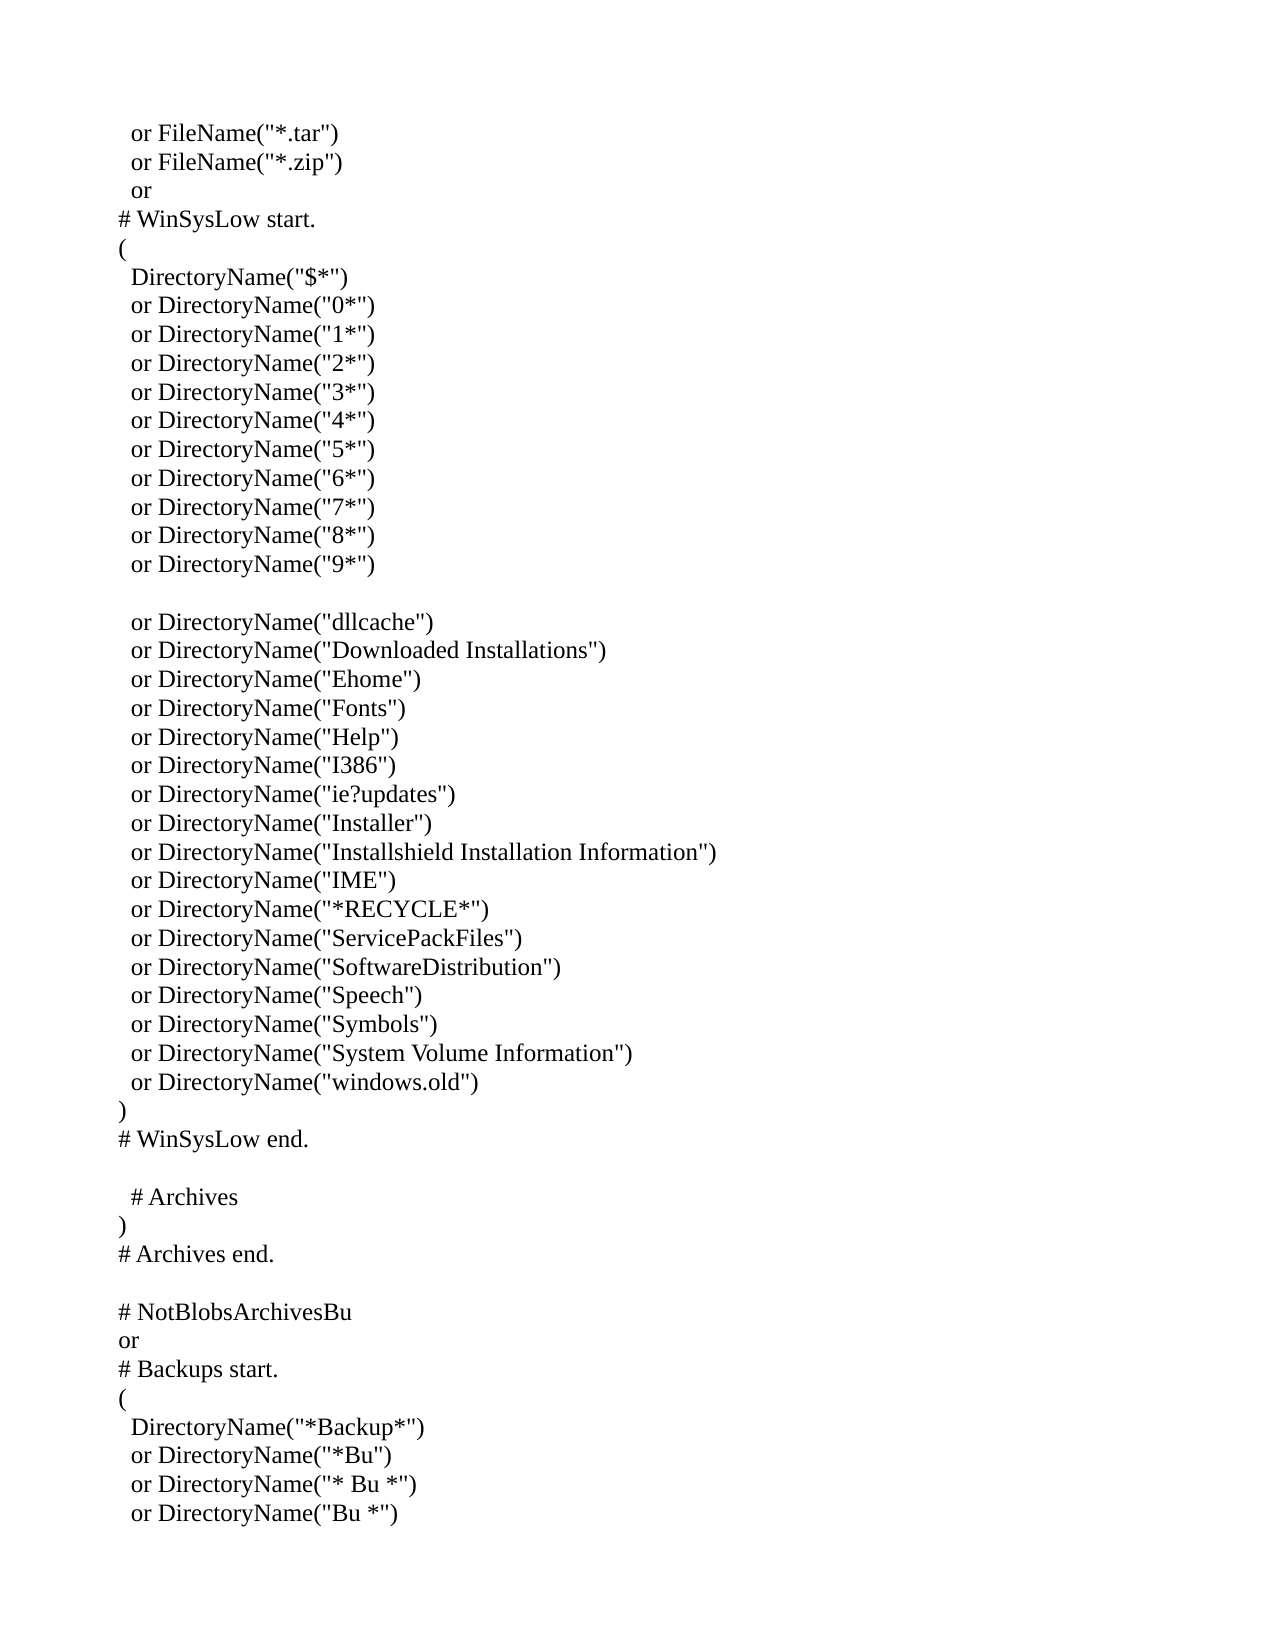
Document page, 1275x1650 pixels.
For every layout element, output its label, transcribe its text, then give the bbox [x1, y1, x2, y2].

text or FileName("*.zip") [118, 147, 1157, 176]
text or DirectoryName("Downloaded Installations") [118, 636, 1157, 664]
text or DirectoryName("SoftwareDistribution") [118, 952, 1157, 981]
text or DirectoryName("ServicePackFiles") [118, 923, 1157, 952]
text or DirectoryName("dllcache") [118, 607, 1157, 636]
text or DirectoryName("ie?updates") [118, 779, 1157, 808]
text or DirectoryName("Symbols") [118, 1009, 1157, 1038]
text or DirectoryName("*RECYCLE*") [118, 894, 1157, 923]
text or DirectoryName("I386") [118, 751, 1157, 779]
text or DirectoryName("9*") [118, 549, 1157, 578]
text or DirectoryName("System Volume Information") [118, 1038, 1157, 1067]
text DirectoryName("$*") [118, 262, 1157, 291]
text # Backups start. [118, 1354, 1157, 1383]
text or DirectoryName("1*") [118, 319, 1157, 348]
text or DirectoryName("0*") [118, 291, 1157, 319]
text # Archives end. [118, 1239, 1157, 1268]
text or [118, 1326, 1157, 1354]
text or [118, 176, 1157, 204]
text or DirectoryName("3*") [118, 377, 1157, 406]
text or DirectoryName("Help") [118, 722, 1157, 751]
text or DirectoryName("4*") [118, 406, 1157, 434]
text or DirectoryName("* Bu *") [118, 1469, 1157, 1498]
text # NotBlobsArchivesBu [118, 1297, 1157, 1326]
text or DirectoryName("IME") [118, 866, 1157, 894]
text # Archives [118, 1182, 1157, 1211]
text or DirectoryName("windows.old") [118, 1067, 1157, 1096]
text or DirectoryName("Fonts") [118, 693, 1157, 722]
text or DirectoryName("2*") [118, 348, 1157, 377]
text DirectoryName("*Backup*") [118, 1412, 1157, 1441]
text or DirectoryName("5*") [118, 434, 1157, 463]
text or DirectoryName("6*") [118, 463, 1157, 492]
text or DirectoryName("Speech") [118, 981, 1157, 1009]
text or DirectoryName("Bu *") [118, 1498, 1157, 1527]
text or DirectoryName("Ehome") [118, 664, 1157, 693]
text or DirectoryName("8*") [118, 521, 1157, 549]
text ) [118, 1096, 1157, 1124]
text or DirectoryName("*Bu") [118, 1441, 1157, 1469]
text ) [118, 1211, 1157, 1239]
text # WinSysLow start. [118, 204, 1157, 233]
text # WinSysLow end. [118, 1124, 1157, 1153]
text or FileName("*.tar") [118, 118, 1157, 147]
text or DirectoryName("7*") [118, 492, 1157, 521]
text ( [118, 233, 1157, 262]
text ( [118, 1383, 1157, 1412]
text or DirectoryName("Installer") [118, 808, 1157, 837]
text or DirectoryName("Installshield Installation Information") [118, 837, 1157, 866]
